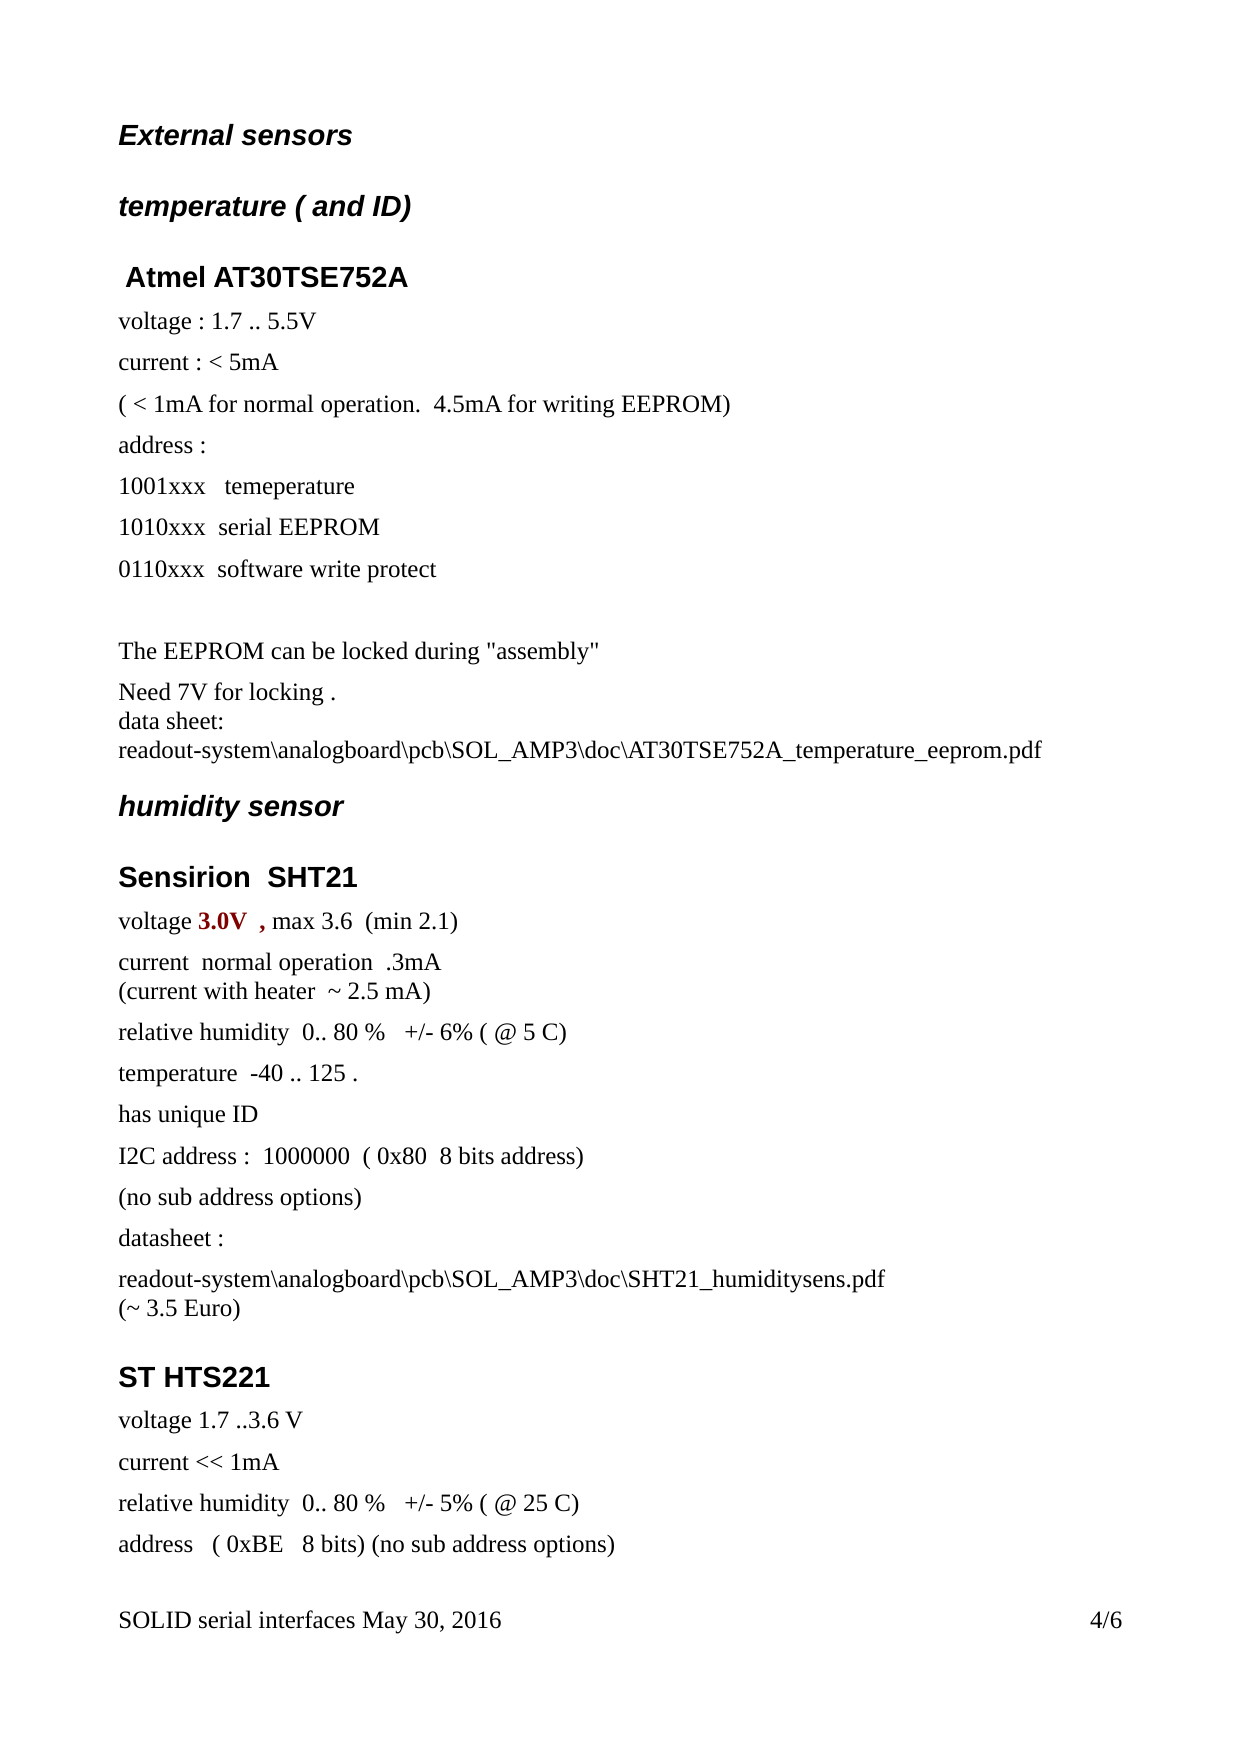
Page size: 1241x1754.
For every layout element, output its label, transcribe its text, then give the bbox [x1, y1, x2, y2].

text current << 1mA [118, 1447, 1122, 1476]
text 0110xxx software write protect [118, 554, 1122, 582]
text voltage 3.0V , max 3.6 (min 2.1) [118, 906, 1122, 934]
text has unique ID [118, 1099, 1122, 1128]
text (no sub address options) [118, 1182, 1122, 1211]
text The EEPROM can be locked during "assembly" [118, 636, 1122, 665]
subtitle temperature ( and ID) [118, 189, 1122, 223]
text relative humidity 0.. 80 % +/- 6% ( @ 5 C) [118, 1017, 1122, 1046]
text relative humidity 0.. 80 % +/- 5% ( @ 25 C) [118, 1488, 1122, 1517]
text data sheet: [118, 706, 1122, 735]
subtitle External sensors [118, 118, 1122, 152]
text address ( 0xBE 8 bits) (no sub address options) [118, 1529, 1122, 1558]
text datasheet : [118, 1223, 1122, 1252]
text voltage 1.7 ..3.6 V [118, 1406, 1122, 1434]
text readout-system\analogboard\pcb\SOL_AMP3\doc\SHT21_humiditysens.pdf [118, 1264, 1122, 1293]
text (~ 3.5 Euro) [118, 1293, 1122, 1322]
text ( < 1mA for normal operation. 4.5mA for writing EEPROM) [118, 389, 1122, 417]
subtitle ST HTS221 [118, 1359, 1122, 1393]
text 1001xxx temeperature [118, 471, 1122, 500]
text temperature -40 .. 125 . [118, 1058, 1122, 1087]
text current normal operation .3mA (current with heater ~ 2.5 mA) [118, 947, 1122, 1004]
text address : [118, 430, 1122, 459]
subtitle humidity sensor [118, 789, 1122, 822]
subtitle Atmel AT30TSE752A [118, 260, 1122, 294]
text 1010xxx serial EEPROM [118, 512, 1122, 541]
text voltage : 1.7 .. 5.5V [118, 306, 1122, 335]
text I2C address : 1000000 ( 0x80 8 bits address) [118, 1141, 1122, 1169]
subtitle Sensirion SHT21 [118, 860, 1122, 893]
text current : < 5mA [118, 347, 1122, 376]
text Need 7V for locking . [118, 677, 1122, 706]
text readout-system\analogboard\pcb\SOL_AMP3\doc\AT30TSE752A_temperature_eeprom.pdf [118, 735, 1122, 764]
